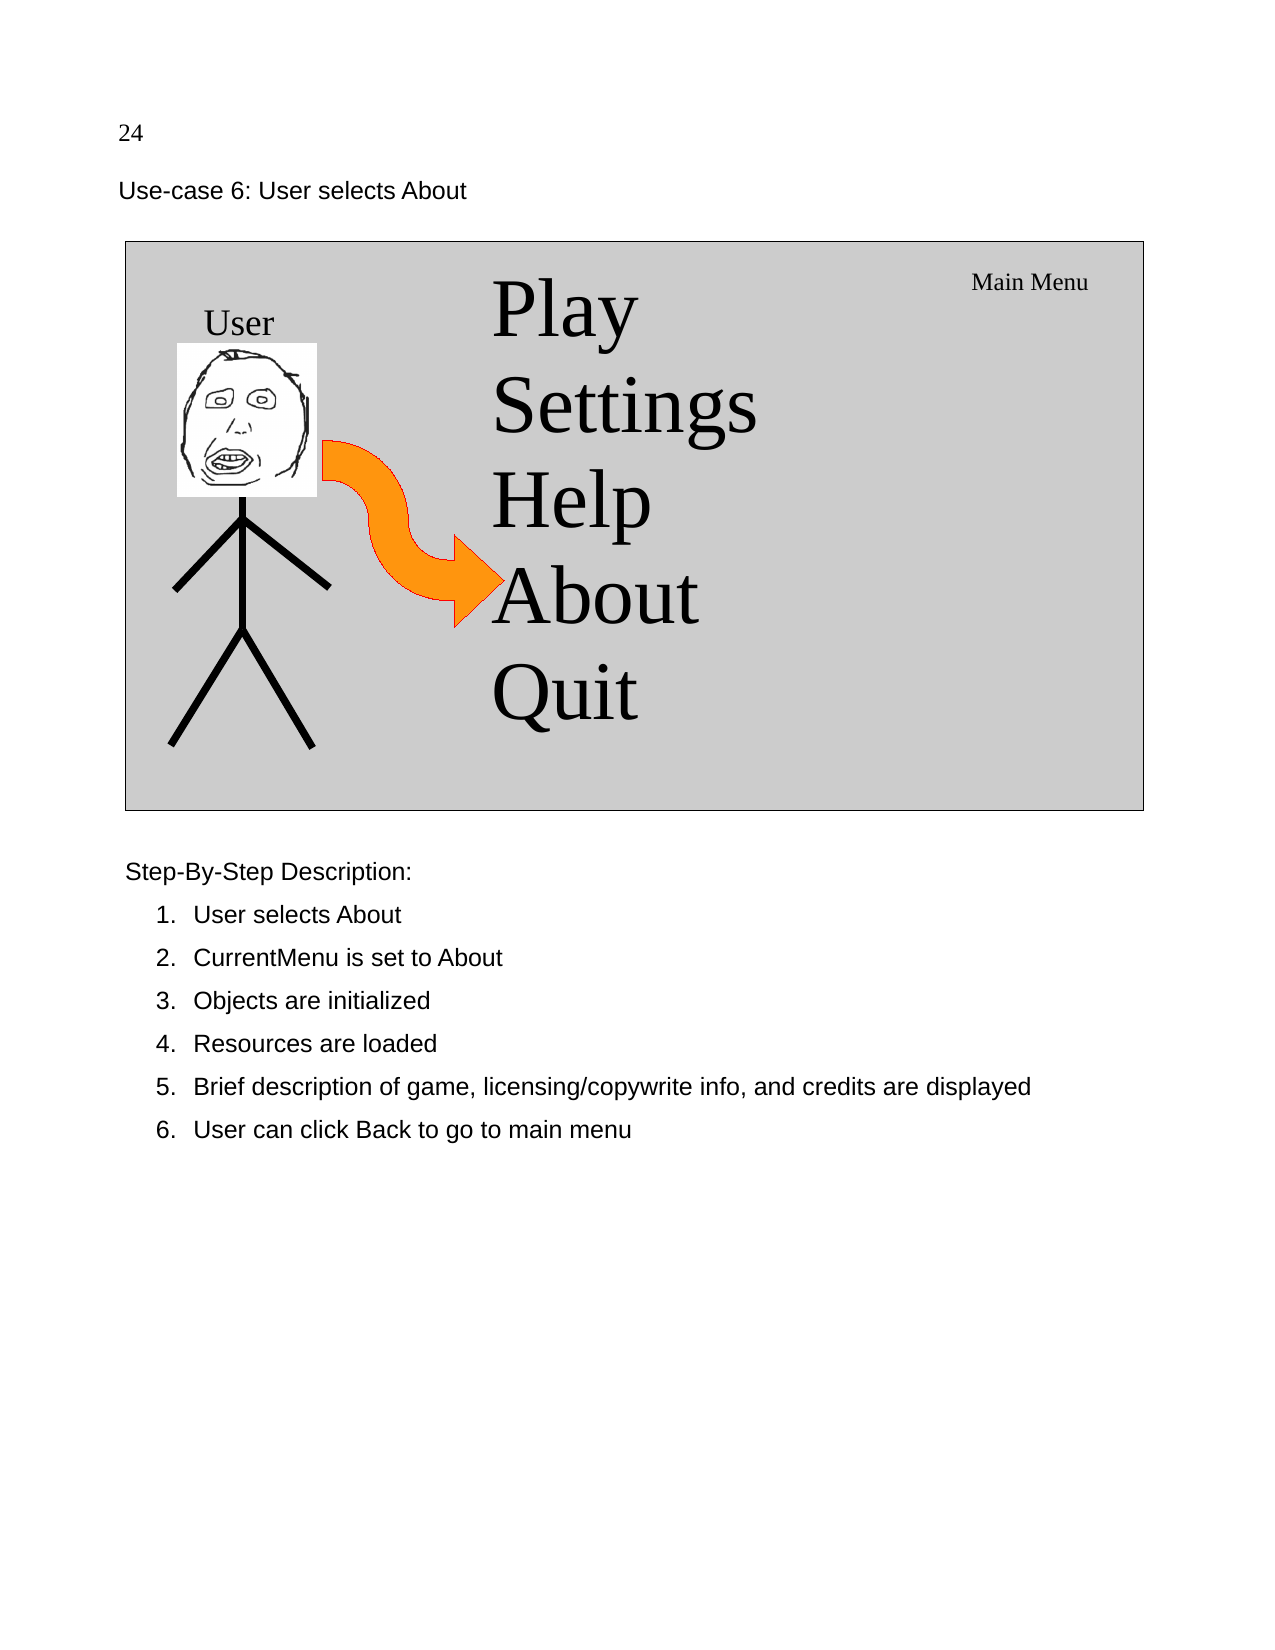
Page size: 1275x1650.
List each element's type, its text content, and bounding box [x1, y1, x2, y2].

list Objects are initialized [156, 986, 1157, 1014]
list User selects About [156, 899, 1157, 928]
picture [177, 343, 317, 497]
list Resources are loaded [156, 1029, 1157, 1058]
list User can click Back to go to main menu [156, 1115, 1157, 1144]
list Brief description of game, licensing/copywrite info, and credits are displayed [156, 1072, 1157, 1101]
text Use-case 6: User selects About [118, 176, 1157, 205]
list CurrentMenu is set to About [156, 943, 1157, 971]
text Step-By-Step Description: [118, 856, 1157, 885]
